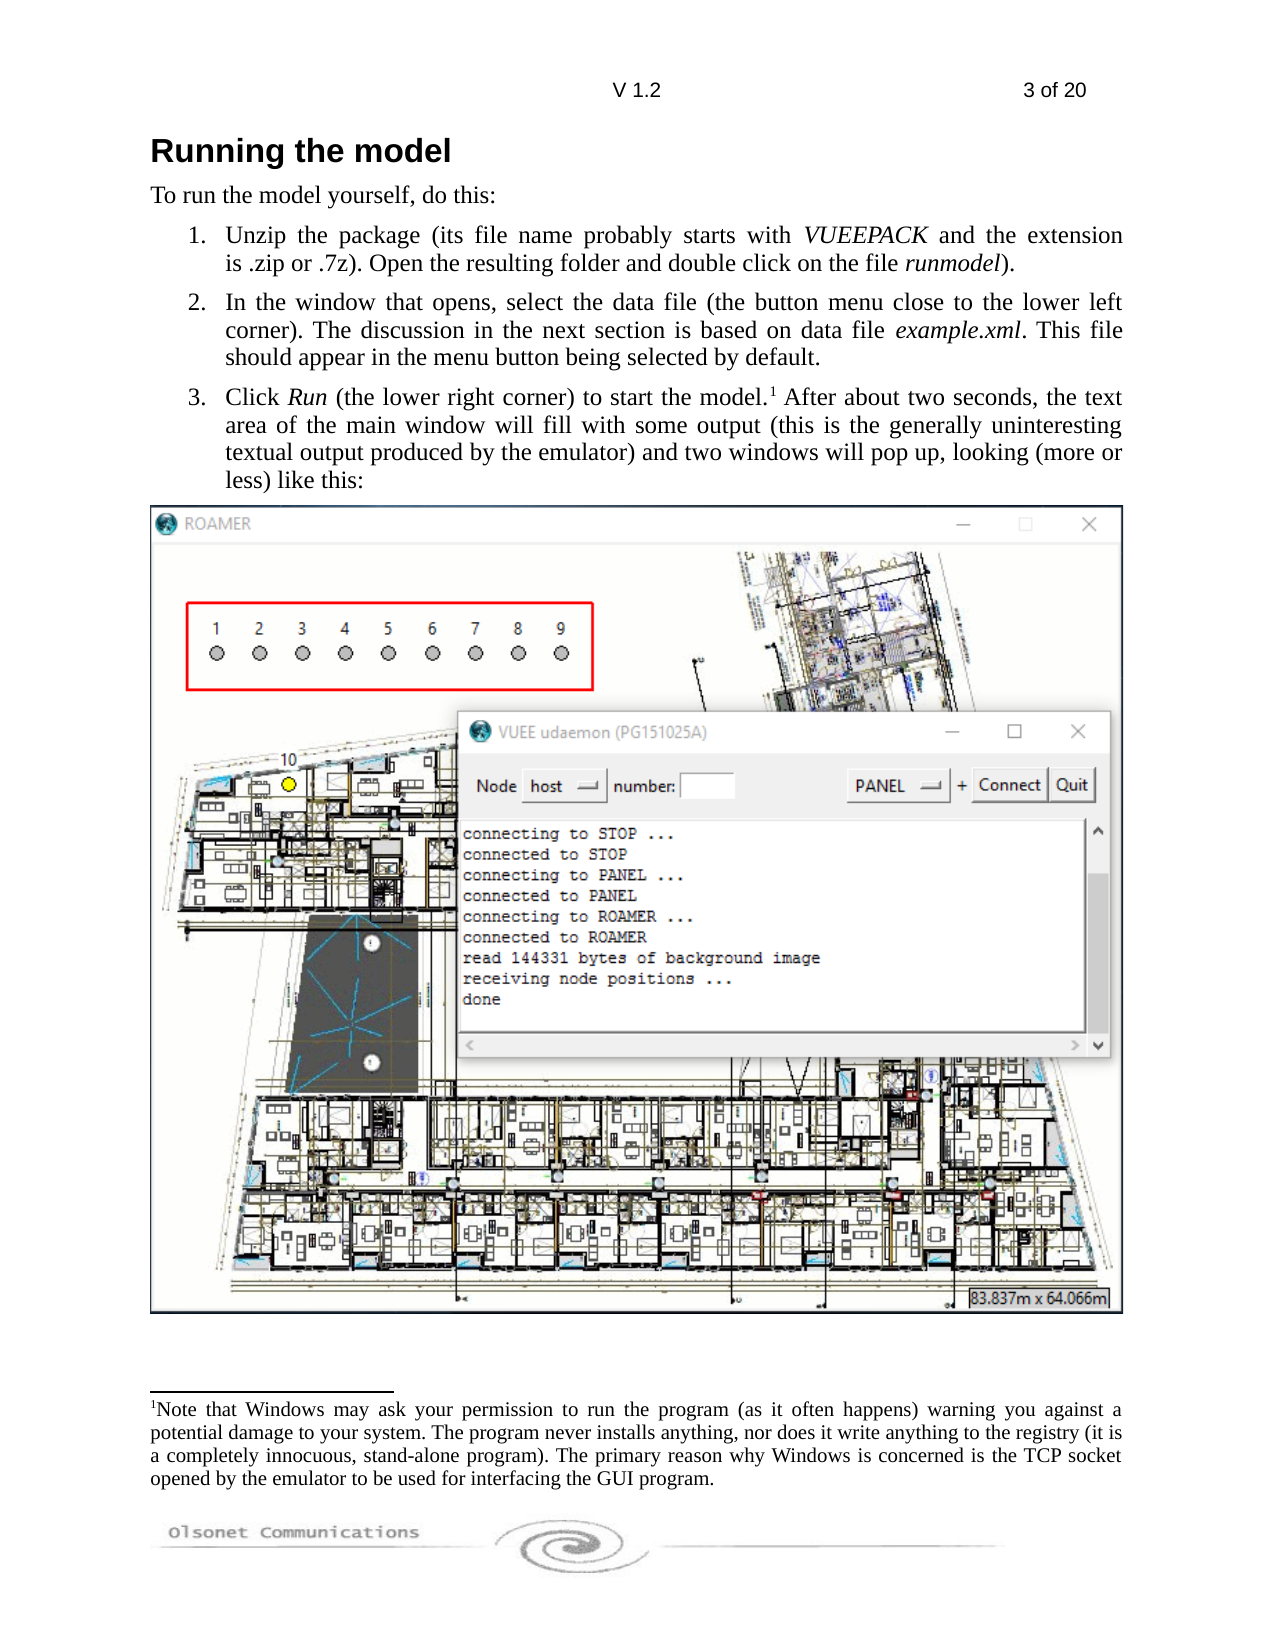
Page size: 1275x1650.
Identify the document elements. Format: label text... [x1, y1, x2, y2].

list Note that Windows may ask your permission to run the program (as it often happens) warning you against a potential damage to your system. The program never installs anything, nor does it write anything to the registry (it is a completely innocuous, stand-alone program). The primary reason why Windows is concerned is the TCP socket opened by the emulator to be used for interfacing the GUI program. [150, 1398, 1123, 1490]
list In the window that opens, select the data file (the button menu close to the lower left corner). The discussion in the next section is based on data file example.xml. This file should appear in the menu button being selected by default. [188, 288, 1123, 371]
list Click Run (the lower right corner) to start the model. After about two seconds, the text area of the main window will fill with some output (this is the generally uninteresting textual output produced by the emulator) and two windows will pop up, looking (more or less) like this: [188, 383, 1123, 494]
list Unzip the package (its file name probably starts with VUEEPACK and the extension is .zip or .7z). Open the resulting folder and double click on the file runmodel). [188, 221, 1123, 276]
picture [150, 505, 1124, 1314]
text To run the model yourself, do this: [150, 181, 1123, 209]
subtitle Running the model [150, 132, 1123, 169]
picture [150, 1504, 1005, 1596]
